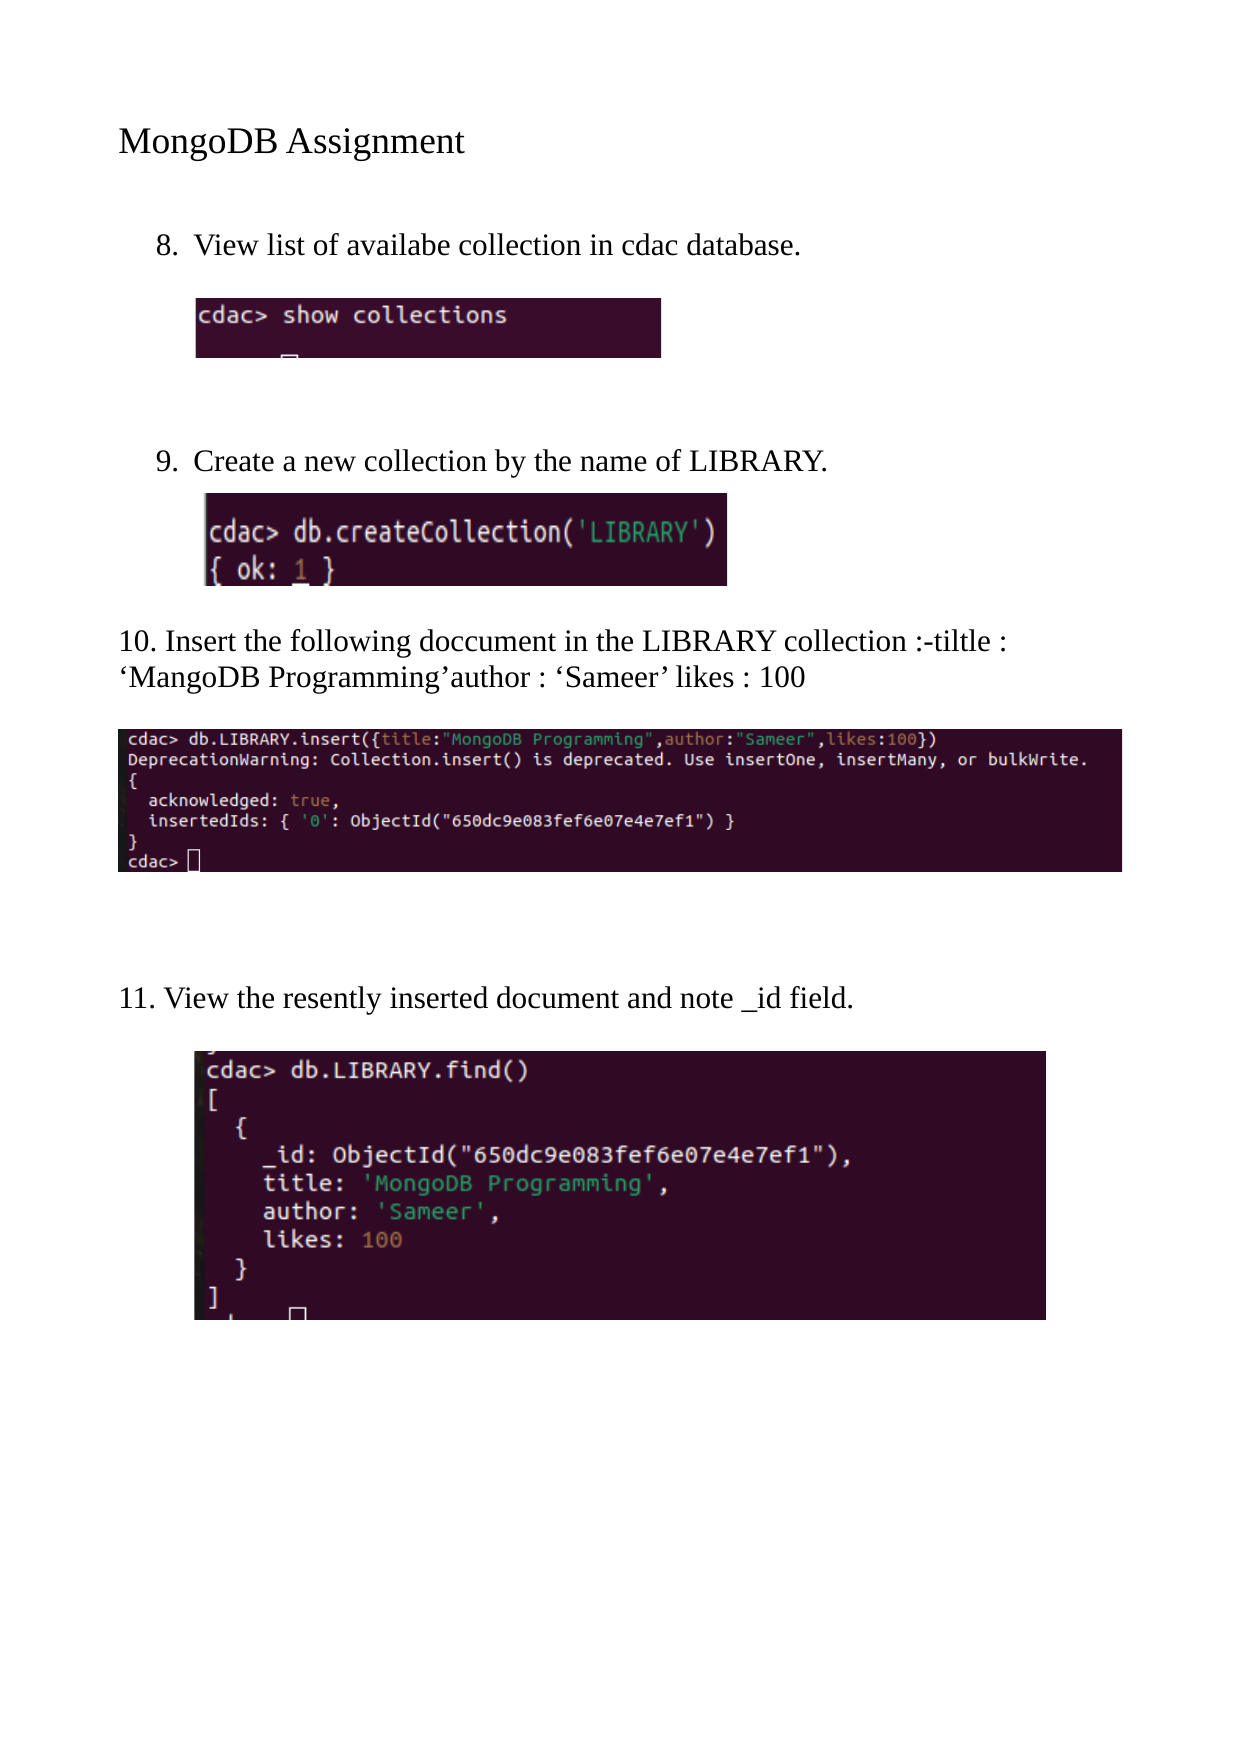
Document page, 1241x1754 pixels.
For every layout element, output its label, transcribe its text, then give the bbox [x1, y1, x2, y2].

list Create a new collection by the name of LIBRARY. [156, 442, 1122, 478]
text 10. Insert the following doccument in the LIBRARY collection :-tiltle : ‘MangoDB Programming’author : ‘Sameer’ likes : 100 [118, 622, 1122, 694]
list View list of availabe collection in cdac database. [156, 227, 1122, 263]
text 11. View the resently inserted document and note _id field. [118, 979, 1122, 1015]
picture [194, 1051, 1046, 1320]
picture [195, 298, 662, 358]
picture [203, 493, 728, 586]
picture [118, 729, 1123, 872]
